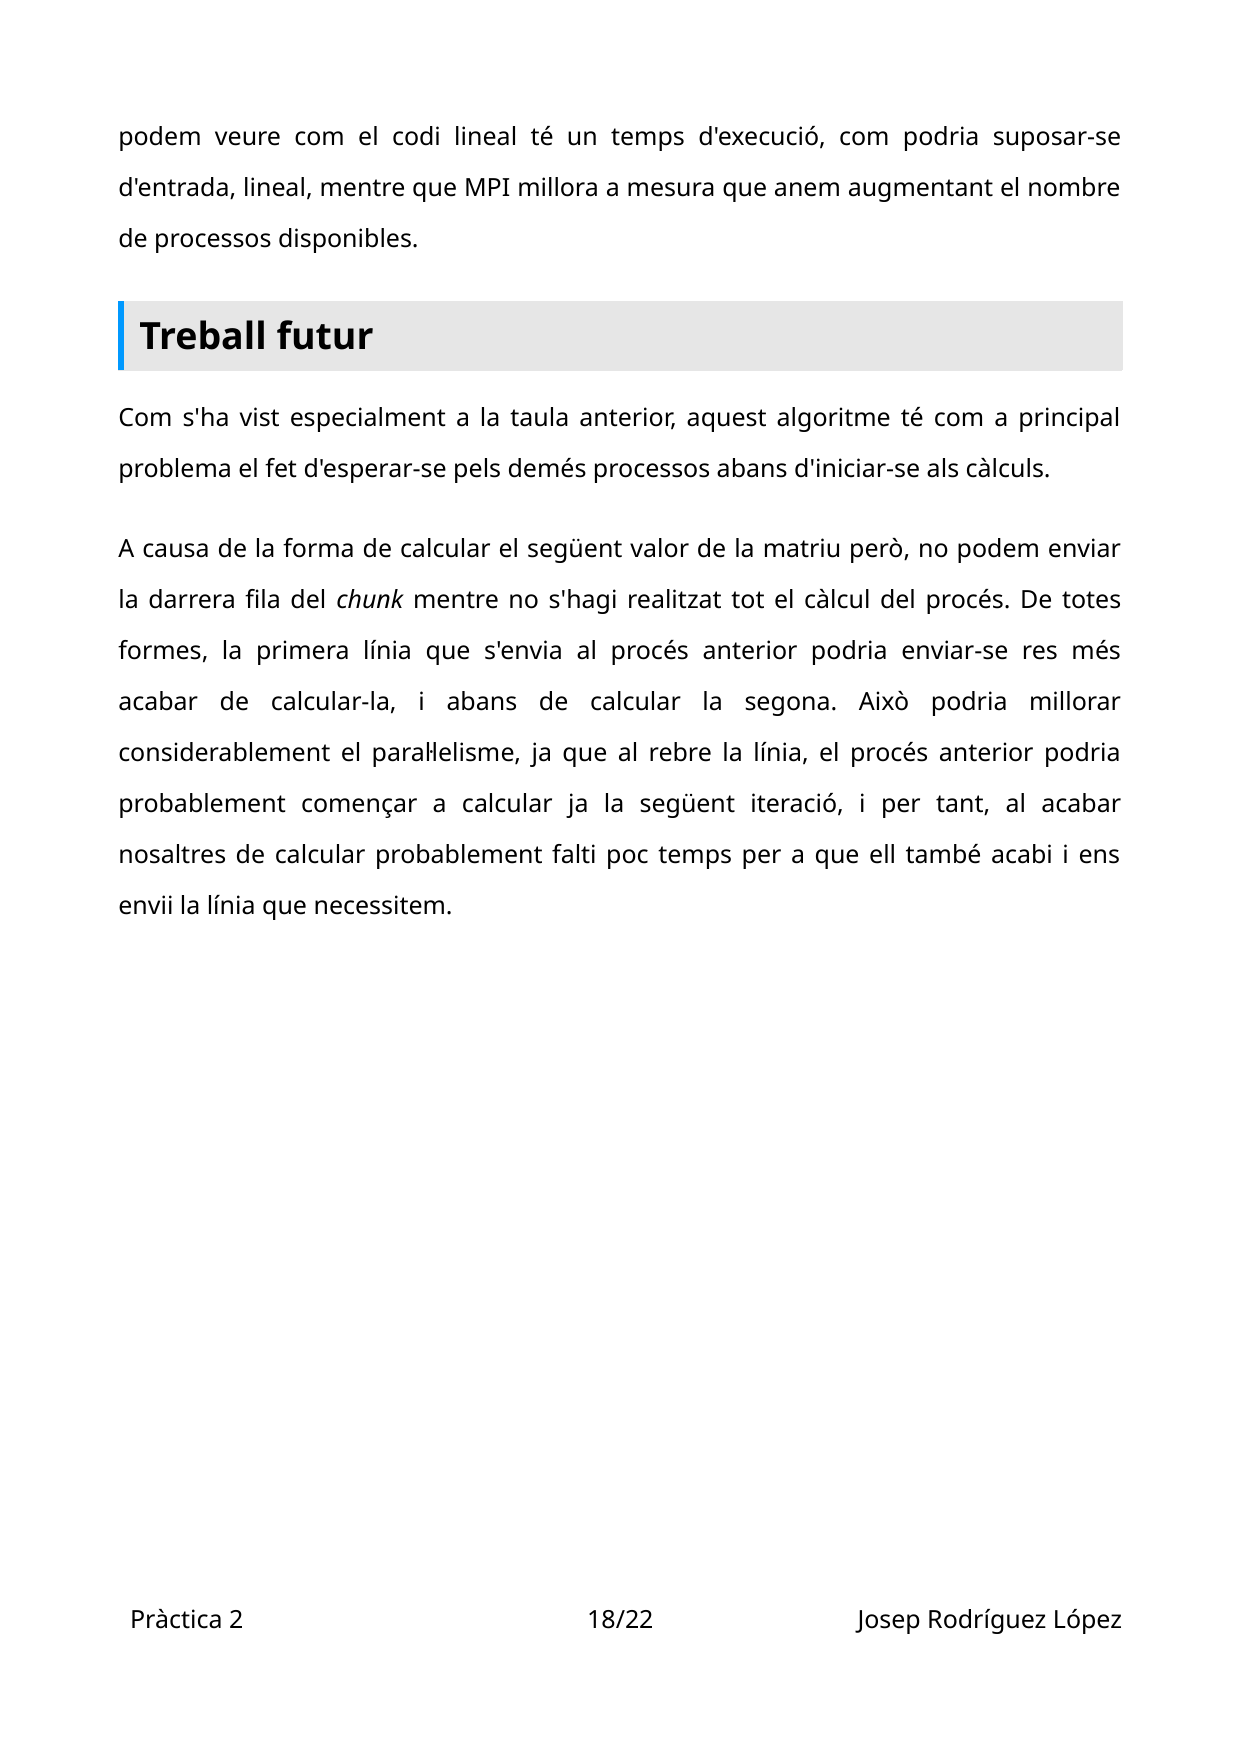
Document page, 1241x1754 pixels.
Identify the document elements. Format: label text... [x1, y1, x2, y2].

text A causa de la forma de calcular el següent valor de la matriu però, no podem enviar la darrera fila del chunk mentre no s'hagi realitzat tot el càlcul del procés. De totes formes, la primera línia que s'envia al procés anterior podria enviar-se res més acabar de calcular-la, i abans de calcular la segona. Això podria millorar considerablement el paral·lelisme, ja que al rebre la línia, el procés anterior podria probablement començar a calcular ja la següent iteració, i per tant, al acabar nosaltres de calcular probablement falti poc temps per a que ell també acabi i ens envii la línia que necessitem. [118, 531, 1122, 922]
subtitle Treball futur [124, 302, 1122, 370]
text Finalment, al mantenir constant el nombre de iteracions i la mida del problema, podem veure com el codi lineal té un temps d'execució, com podria suposar-se d'entrada, lineal, mentre que MPI millora a mesura que anem augmentant el nombre de processos disponibles. [118, 118, 1122, 254]
text Com s'ha vist especialment a la taula anterior, aquest algoritme té com a principal problema el fet d'esperar-se pels demés processos abans d'iniciar-se als càlculs. [118, 399, 1122, 484]
